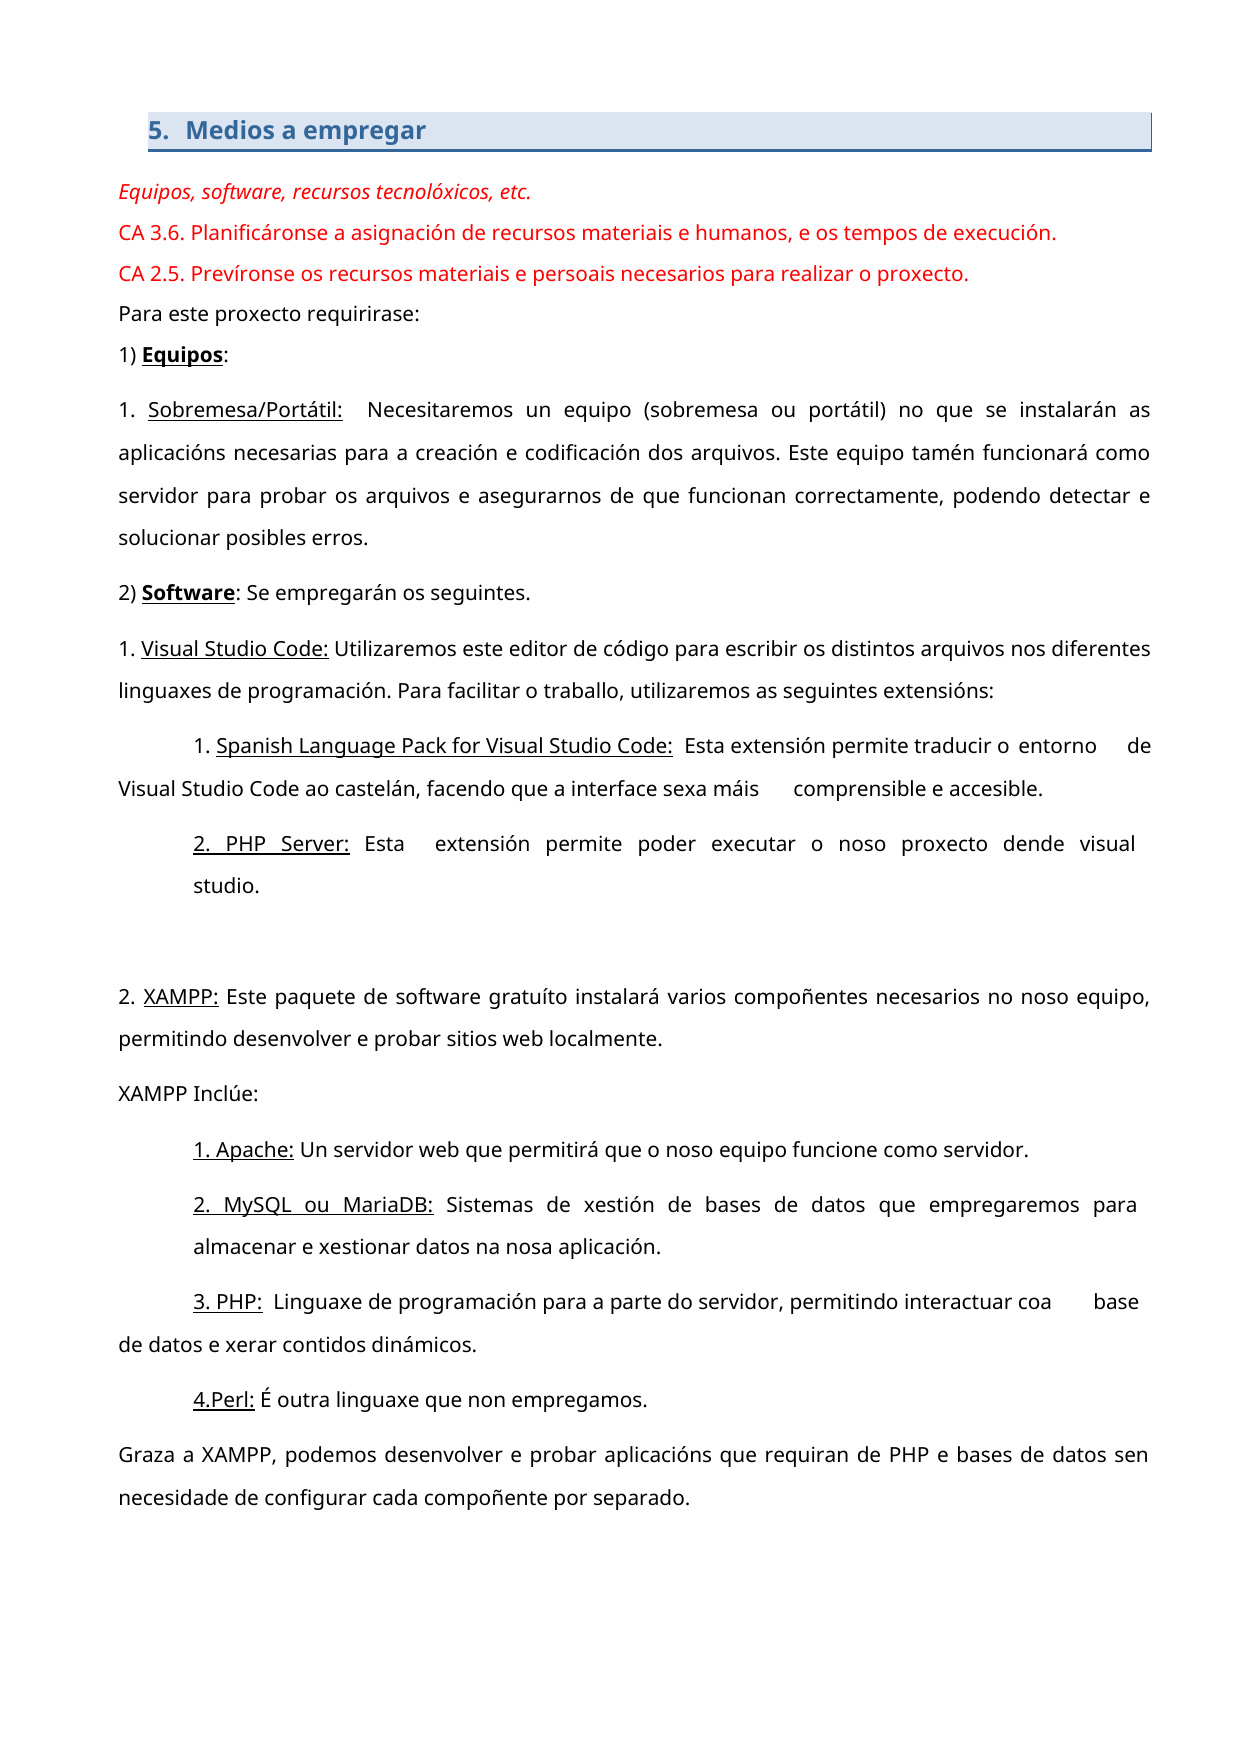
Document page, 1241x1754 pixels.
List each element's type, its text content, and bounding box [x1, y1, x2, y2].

text 1) Equipos: [118, 341, 1152, 369]
text 3. PHP: Linguaxe de programación para a parte do servidor, permitindo interactuar coa base de datos e xerar contidos dinámicos. [118, 1287, 1152, 1358]
text Para este proxecto requirirase: [118, 299, 1152, 328]
text 4.Perl: É outra linguaxe que non empregamos. [118, 1385, 1152, 1414]
text 1. Sobremesa/Portátil: Necesitaremos un equipo (sobremesa ou portátil) no que se instalarán as aplicacións necesarias para a creación e codificación dos arquivos. Este equipo tamén funcionará como servidor para probar os arquivos e asegurarnos de que funcionan correctamente, podendo detectar e solucionar posibles erros. [118, 396, 1152, 552]
text XAMPP Inclúe: [118, 1079, 1152, 1108]
text CA 2.5. Prevíronse os recursos materiais e persoais necesarios para realizar o proxecto. [118, 259, 1152, 287]
text 2. MySQL ou MariaDB: Sistemas de xestión de bases de datos que empregaremos para almacenar e xestionar datos na nosa aplicación. [118, 1190, 1152, 1261]
text 1. Spanish Language Pack for Visual Studio Code: Esta extensión permite traducir o entorno de Visual Studio Code ao castelán, facendo que a interface sexa máis comprensible e accesible. [118, 731, 1152, 802]
text 1. Apache: Un servidor web que permitirá que o noso equipo funcione como servidor. [118, 1135, 1152, 1163]
text 2. XAMPP: Este paquete de software gratuíto instalará varios compoñentes necesarios no noso equipo, permitindo desenvolver e probar sitios web localmente. [118, 982, 1152, 1053]
text CA 3.6. Planificáronse a asignación de recursos materiais e humanos, e os tempos de execución. [118, 218, 1152, 246]
text 2. PHP Server: Esta extensión permite poder executar o noso proxecto dende visual studio. [118, 829, 1152, 900]
text 2) Software: Se empregarán os seguintes. [118, 578, 1152, 607]
text 1. Visual Studio Code: Utilizaremos este editor de código para escribir os distintos arquivos nos diferentes linguaxes de programación. Para facilitar o traballo, utilizaremos as seguintes extensións: [118, 634, 1152, 705]
subtitle Medios a empregar [148, 112, 1151, 149]
text Equipos, software, recursos tecnolóxicos, etc. [118, 177, 1152, 205]
text Graza a XAMPP, podemos desenvolver e probar aplicacións que requiran de PHP e bases de datos sen necesidade de configurar cada compoñente por separado. [118, 1440, 1152, 1511]
